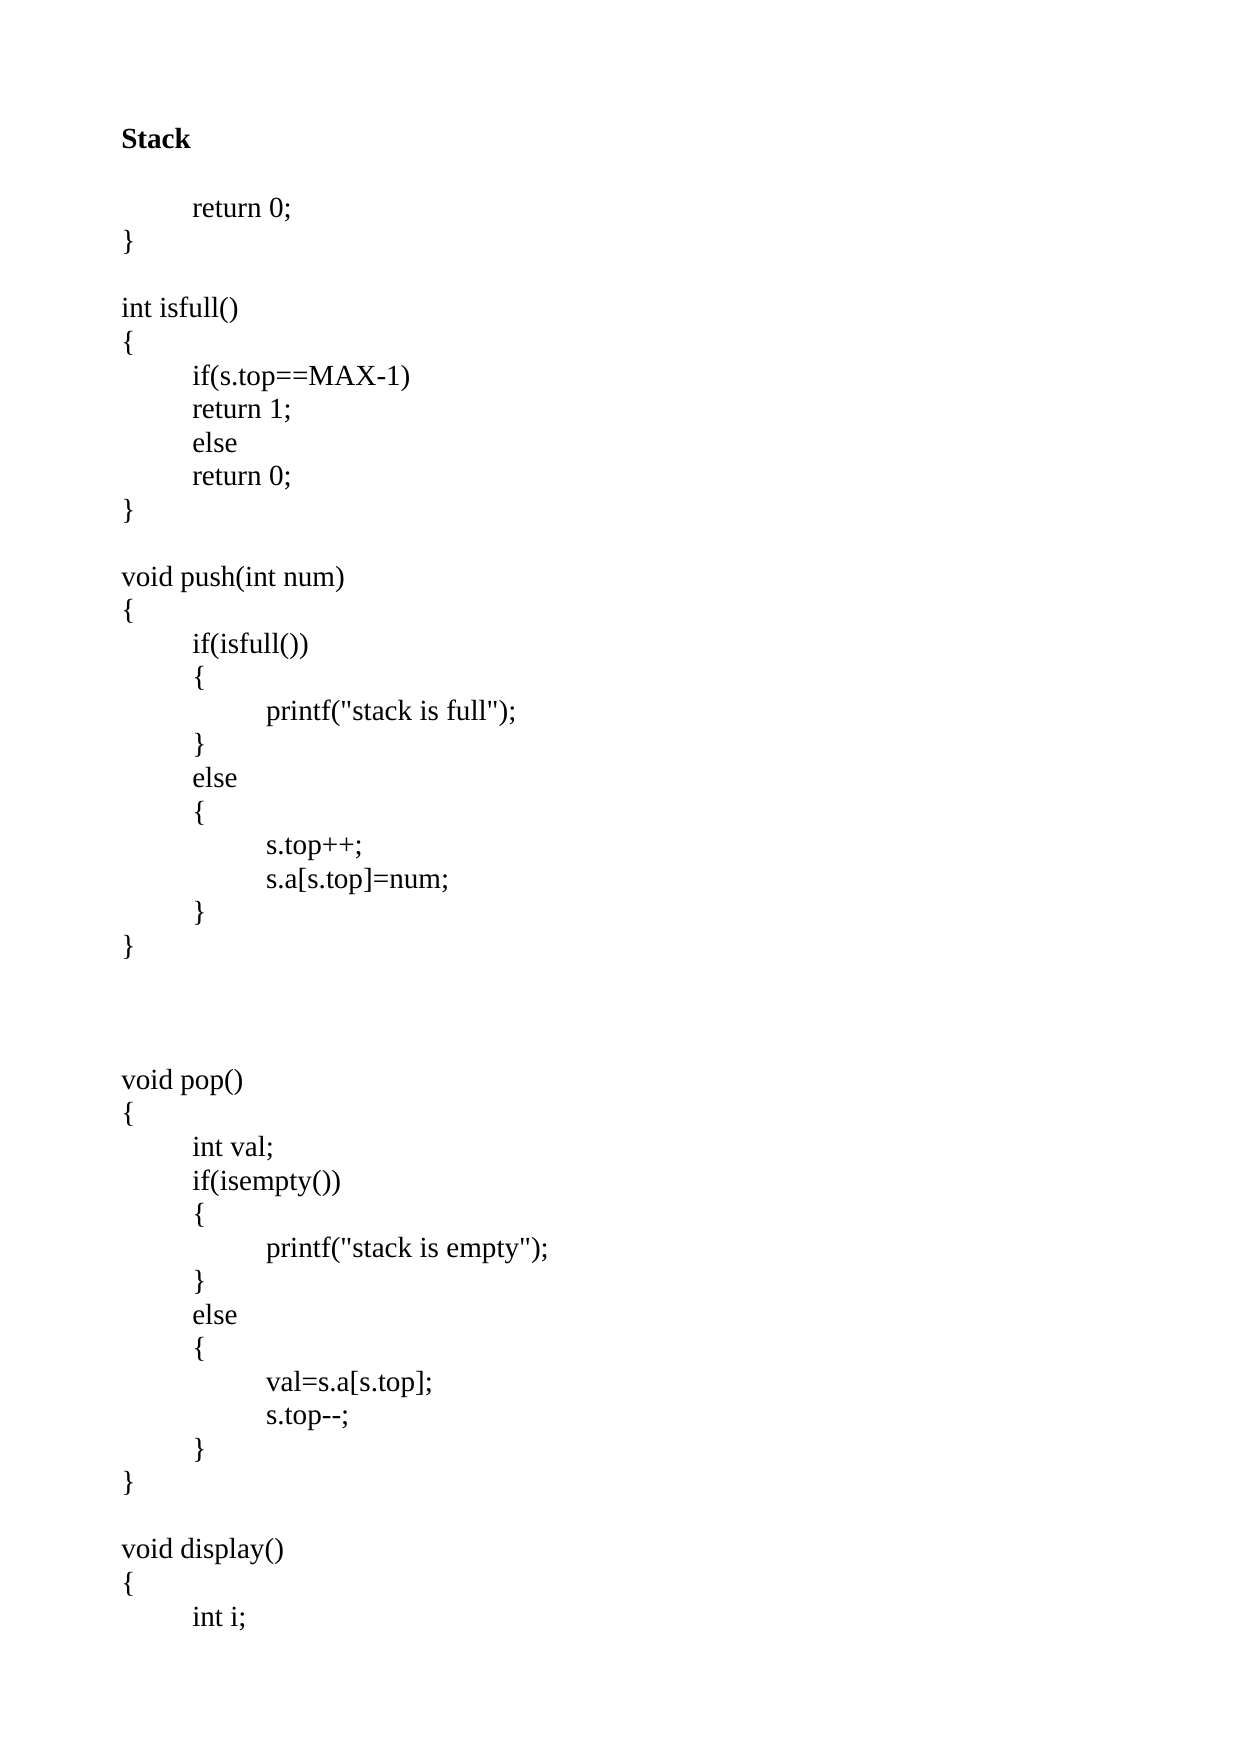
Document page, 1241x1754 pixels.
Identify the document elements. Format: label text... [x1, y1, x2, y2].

text int isfull() [118, 291, 1122, 324]
text { [118, 1096, 1122, 1129]
text int i; [118, 1599, 1122, 1635]
text s.top--; [118, 1397, 1122, 1431]
text if(s.top==MAX-1) [118, 358, 1122, 391]
text } [118, 894, 1122, 928]
text void pop() [118, 1062, 1122, 1096]
text printf("stack is full"); [118, 693, 1122, 727]
text else [118, 760, 1122, 794]
text } [118, 492, 1122, 525]
text void display() [118, 1532, 1122, 1565]
text { [118, 1565, 1122, 1599]
text s.a[s.top]=num; [118, 861, 1122, 894]
text { [118, 794, 1122, 827]
text int val; [118, 1129, 1122, 1163]
text if(isempty()) [118, 1163, 1122, 1196]
text void push(int num) [118, 559, 1122, 592]
text return 0; [118, 458, 1122, 492]
text } [118, 727, 1122, 760]
text { [118, 592, 1122, 626]
text printf("stack is empty"); [118, 1230, 1122, 1263]
text { [118, 324, 1122, 358]
text { [118, 1196, 1122, 1230]
text return 0; [118, 187, 1122, 223]
text } [118, 1263, 1122, 1297]
text } [118, 928, 1122, 961]
text else [118, 425, 1122, 458]
text } [118, 1431, 1122, 1464]
text s.top++; [118, 827, 1122, 861]
text } [118, 223, 1122, 257]
text if(isfull()) [118, 626, 1122, 659]
text return 1; [118, 391, 1122, 425]
text else [118, 1297, 1122, 1330]
text { [118, 1330, 1122, 1364]
text } [118, 1464, 1122, 1498]
text val=s.a[s.top]; [118, 1364, 1122, 1397]
text { [118, 659, 1122, 693]
